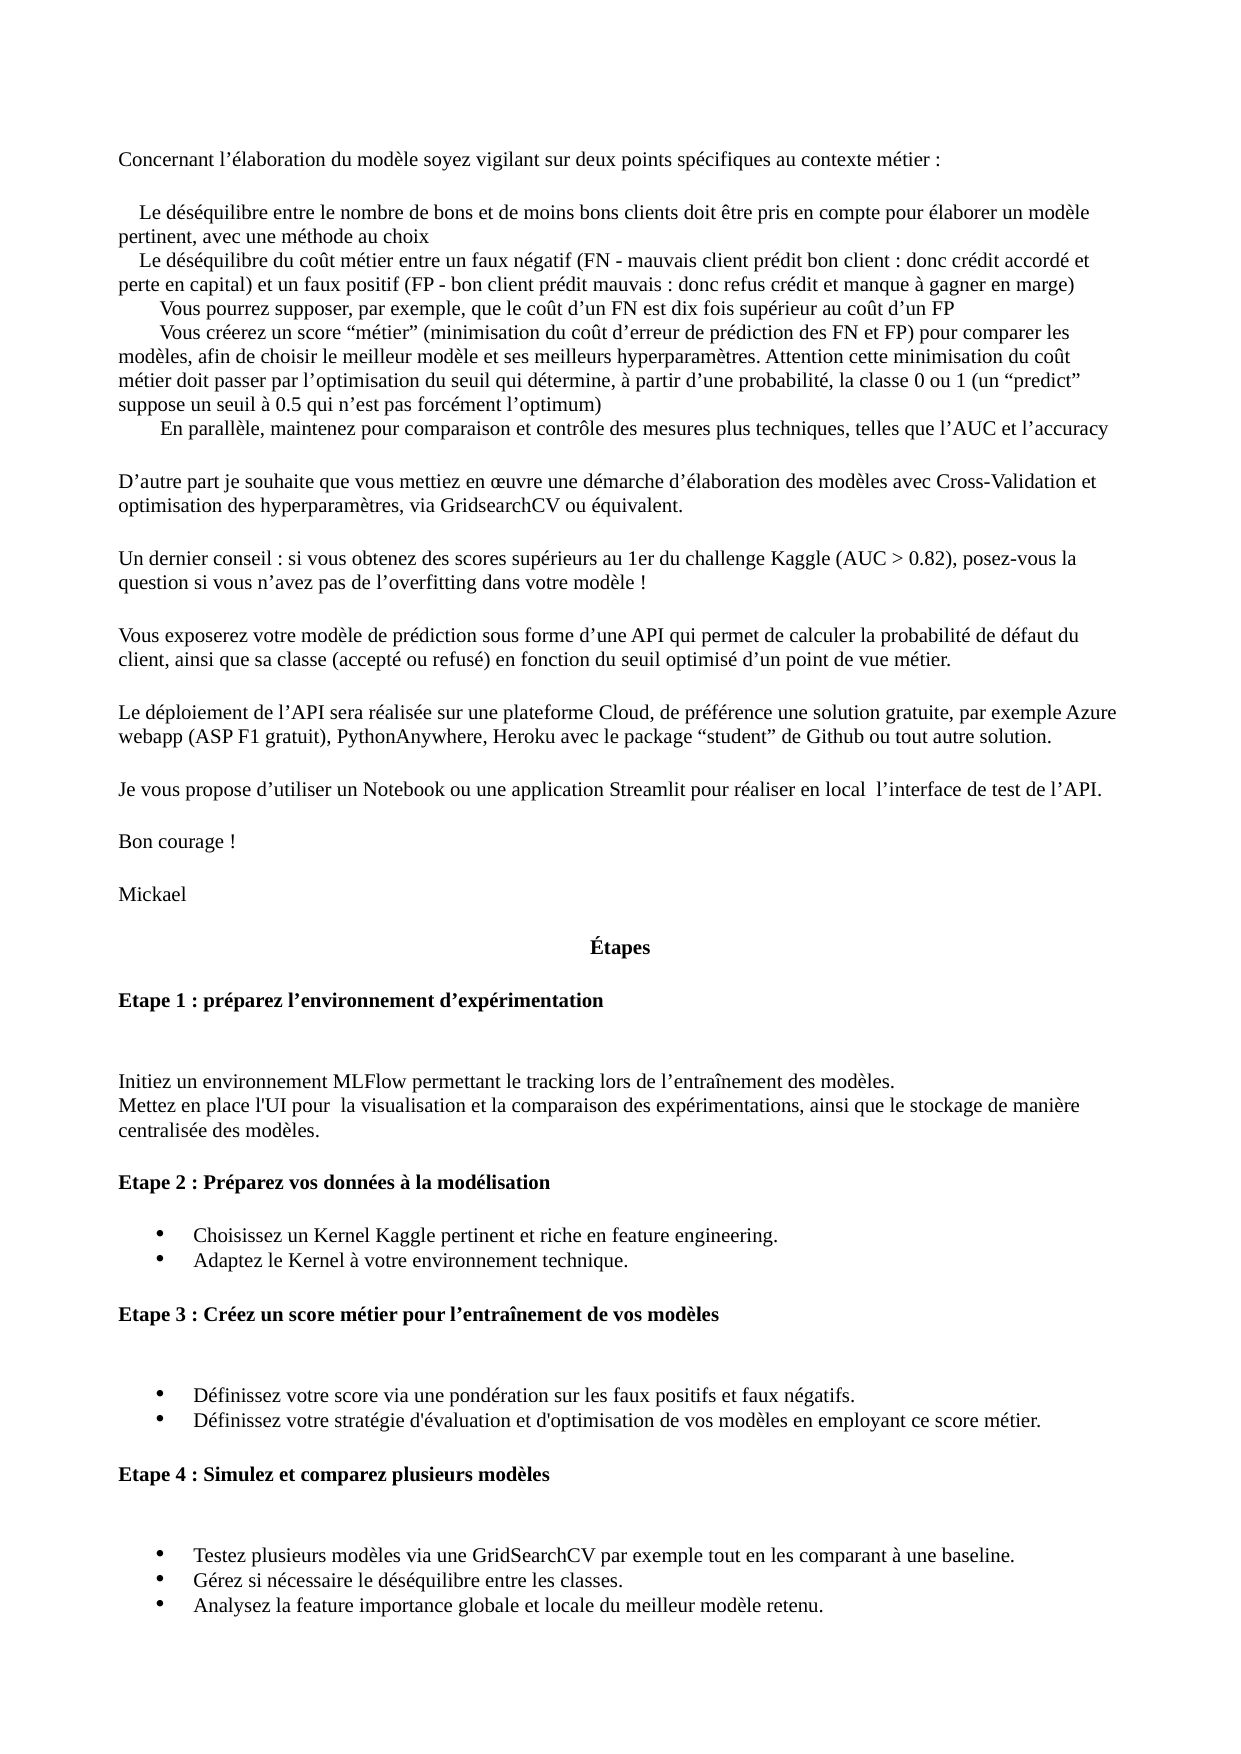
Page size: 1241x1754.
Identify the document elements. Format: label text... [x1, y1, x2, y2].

text En parallèle, maintenez pour comparaison et contrôle des mesures plus techniques, telles que l’AUC et l’accuracy [118, 416, 1122, 440]
text Le déséquilibre du coût métier entre un faux négatif (FN - mauvais client prédit bon client : donc crédit accordé et perte en capital) et un faux positif (FP - bon client prédit mauvais : donc refus crédit et manque à gagner en marge) [118, 248, 1122, 296]
list Adaptez le Kernel à votre environnement technique. [156, 1248, 1122, 1273]
text Vous exposerez votre modèle de prédiction sous forme d’une API qui permet de calculer la probabilité de défaut du client, ainsi que sa classe (accepté ou refusé) en fonction du seuil optimisé d’un point de vue métier. [118, 623, 1122, 671]
text Bon courage ! [118, 829, 1122, 853]
text Je vous propose d’utiliser un Notebook ou une application Streamlit pour réaliser en local l’interface de test de l’API. [118, 777, 1122, 801]
text Mettez en place l'UI pour la visualisation et la comparaison des expérimentations, ainsi que le stockage de manière centralisée des modèles. [118, 1093, 1122, 1142]
text Le déséquilibre entre le nombre de bons et de moins bons clients doit être pris en compte pour élaborer un modèle pertinent, avec une méthode au choix [118, 200, 1122, 248]
list Gérez si nécessaire le déséquilibre entre les classes. [156, 1568, 1122, 1593]
text Etape 1 : préparez l’environnement d’expérimentation [118, 988, 1122, 1012]
text Étapes [118, 935, 1122, 959]
text Mickael [118, 882, 1122, 906]
text Concernant l’élaboration du modèle soyez vigilant sur deux points spécifiques au contexte métier : [118, 147, 1122, 171]
list Définissez votre score via une pondération sur les faux positifs et faux négatifs. [156, 1383, 1122, 1408]
list Choisissez un Kernel Kaggle pertinent et riche en feature engineering. [156, 1223, 1122, 1248]
text Etape 3 : Créez un score métier pour l’entraînement de vos modèles [118, 1302, 1122, 1326]
list Testez plusieurs modèles via une GridSearchCV par exemple tout en les comparant à une baseline. [156, 1543, 1122, 1568]
list Définissez votre stratégie d'évaluation et d'optimisation de vos modèles en employant ce score métier. [156, 1408, 1122, 1433]
text Etape 4 : Simulez et comparez plusieurs modèles [118, 1462, 1122, 1486]
text Le déploiement de l’API sera réalisée sur une plateforme Cloud, de préférence une solution gratuite, par exemple Azure webapp (ASP F1 gratuit), PythonAnywhere, Heroku avec le package “student” de Github ou tout autre solution. [118, 700, 1122, 748]
text Initiez un environnement MLFlow permettant le tracking lors de l’entraînement des modèles. [118, 1069, 1122, 1093]
text Vous créerez un score “métier” (minimisation du coût d’erreur de prédiction des FN et FP) pour comparer les modèles, afin de choisir le meilleur modèle et ses meilleurs hyperparamètres. Attention cette minimisation du coût métier doit passer par l’optimisation du seuil qui détermine, à partir d’une probabilité, la classe 0 ou 1 (un “predict” suppose un seuil à 0.5 qui n’est pas forcément l’optimum) [118, 320, 1122, 416]
text Vous pourrez supposer, par exemple, que le coût d’un FN est dix fois supérieur au coût d’un FP [118, 296, 1122, 320]
text Etape 2 : Préparez vos données à la modélisation [118, 1170, 1122, 1194]
text D’autre part je souhaite que vous mettiez en œuvre une démarche d’élaboration des modèles avec Cross-Validation et optimisation des hyperparamètres, via GridsearchCV ou équivalent. [118, 469, 1122, 517]
text Un dernier conseil : si vous obtenez des scores supérieurs au 1er du challenge Kaggle (AUC > 0.82), posez-vous la question si vous n’avez pas de l’overfitting dans votre modèle ! [118, 546, 1122, 594]
list Analysez la feature importance globale et locale du meilleur modèle retenu. [156, 1593, 1122, 1618]
